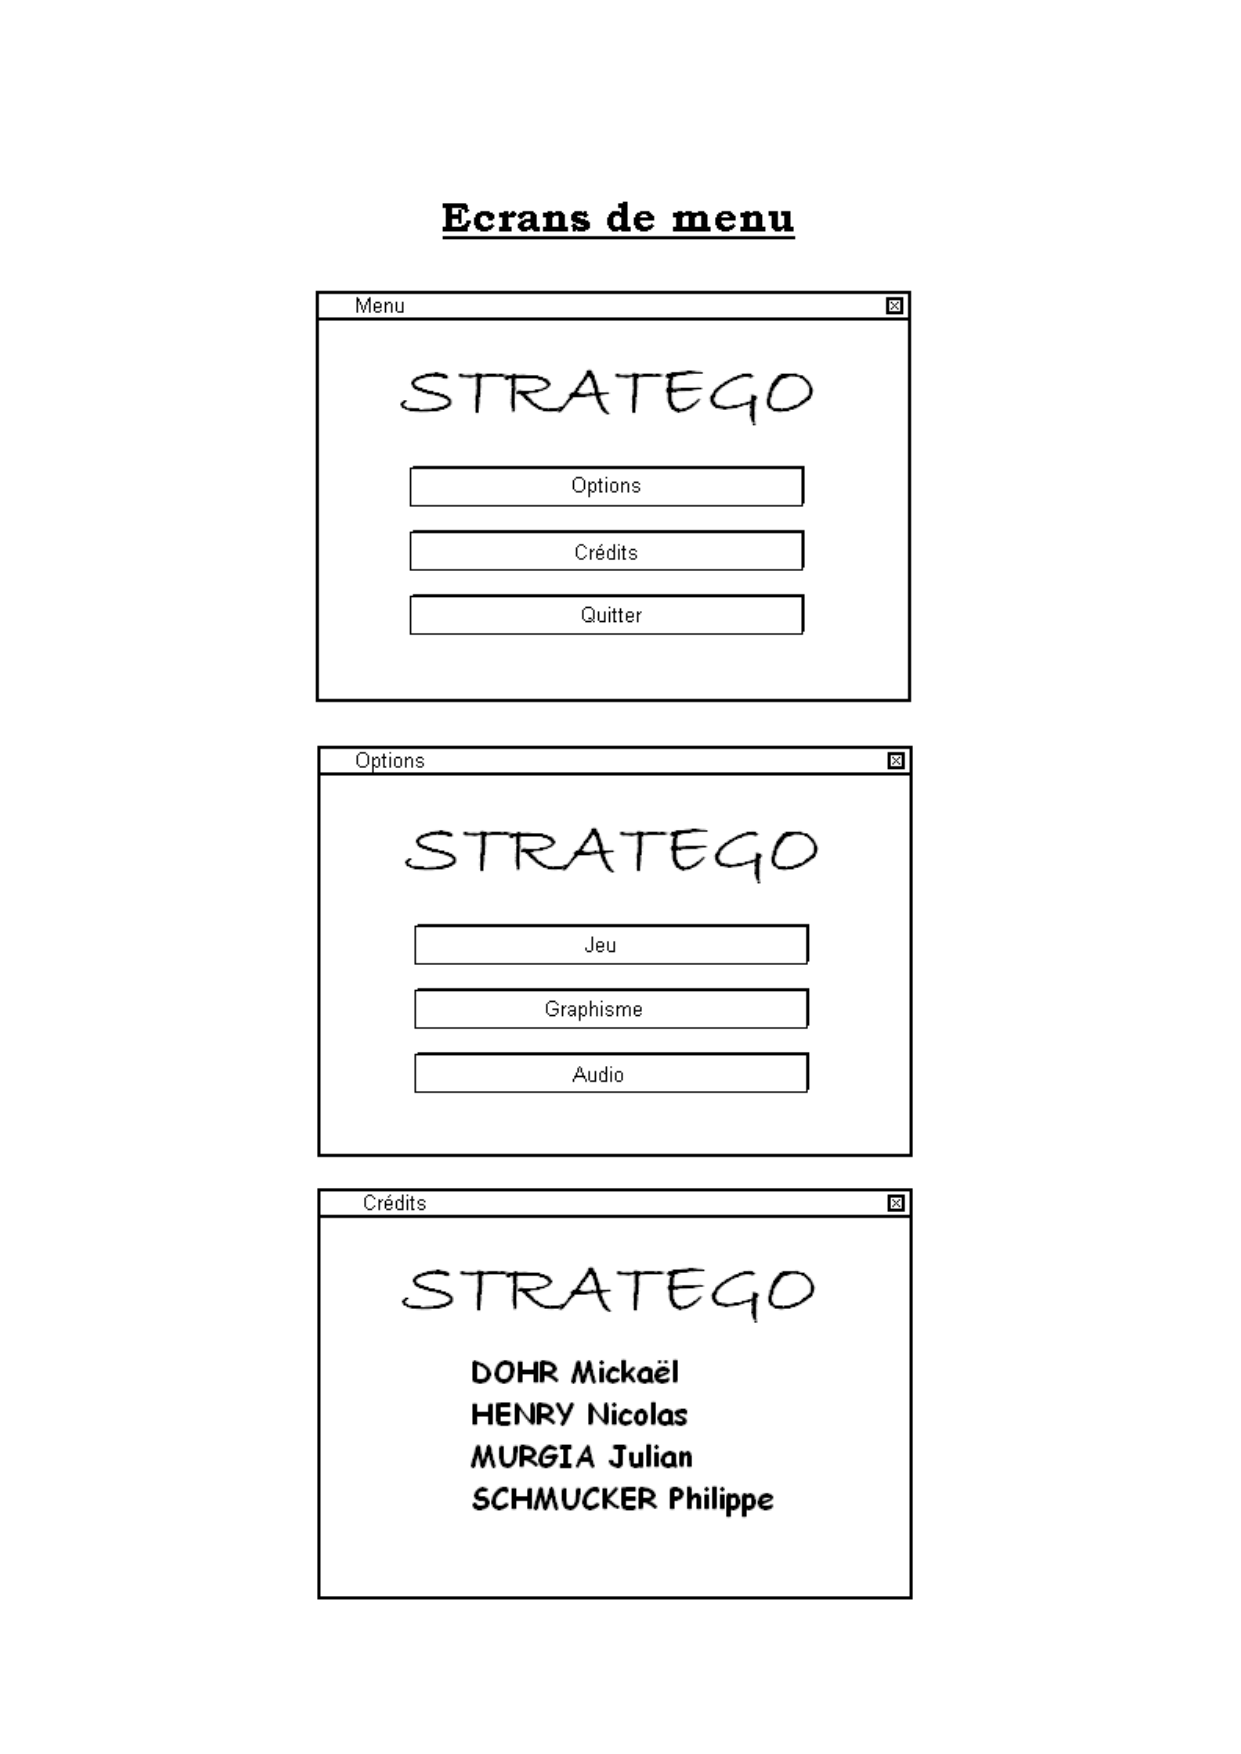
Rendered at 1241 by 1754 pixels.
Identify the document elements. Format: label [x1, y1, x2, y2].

picture [291, 177, 949, 1631]
